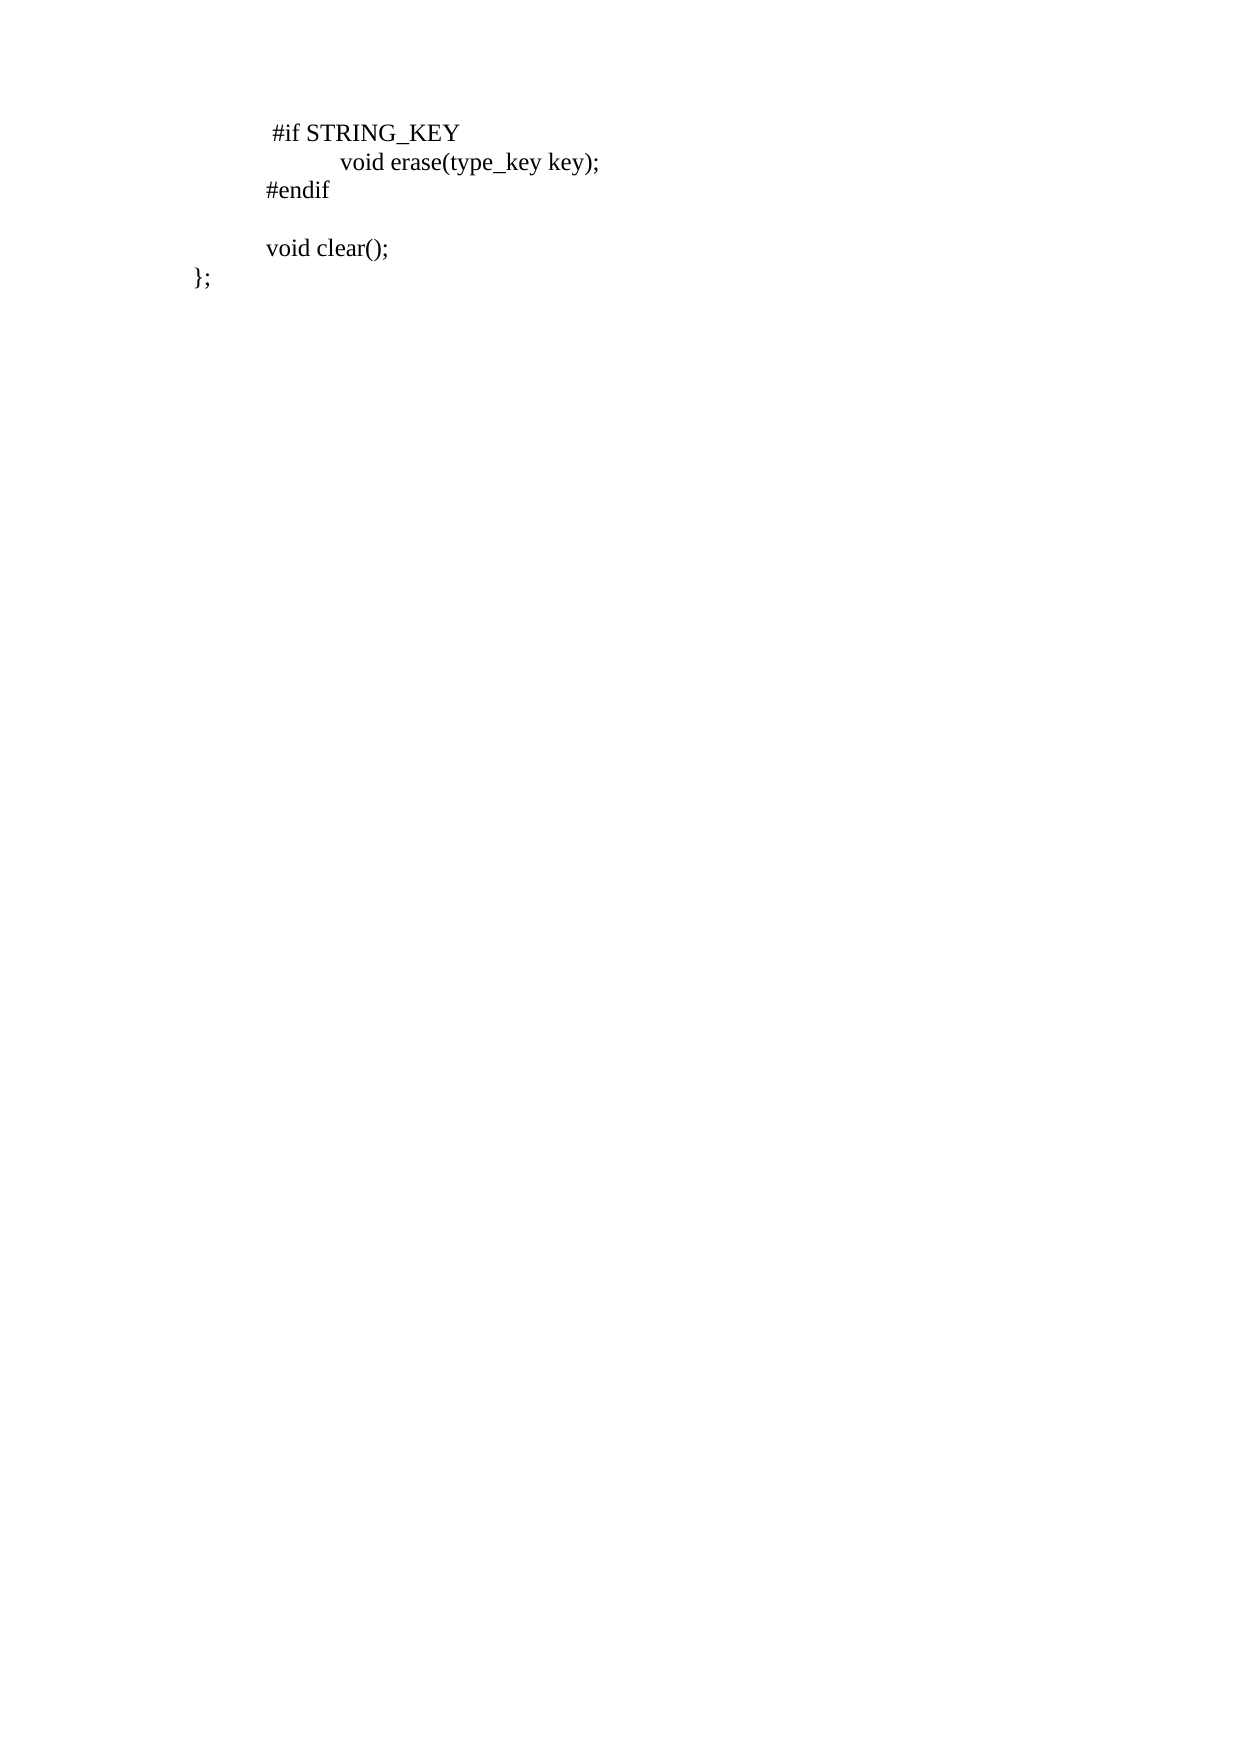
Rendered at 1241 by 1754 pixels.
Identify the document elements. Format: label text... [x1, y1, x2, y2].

text #if STRING_KEY [118, 118, 1122, 147]
text void clear(); [118, 233, 1122, 262]
text void erase(type_key key); [118, 147, 1122, 176]
text #endif [118, 176, 1122, 204]
text }; [118, 262, 1122, 291]
